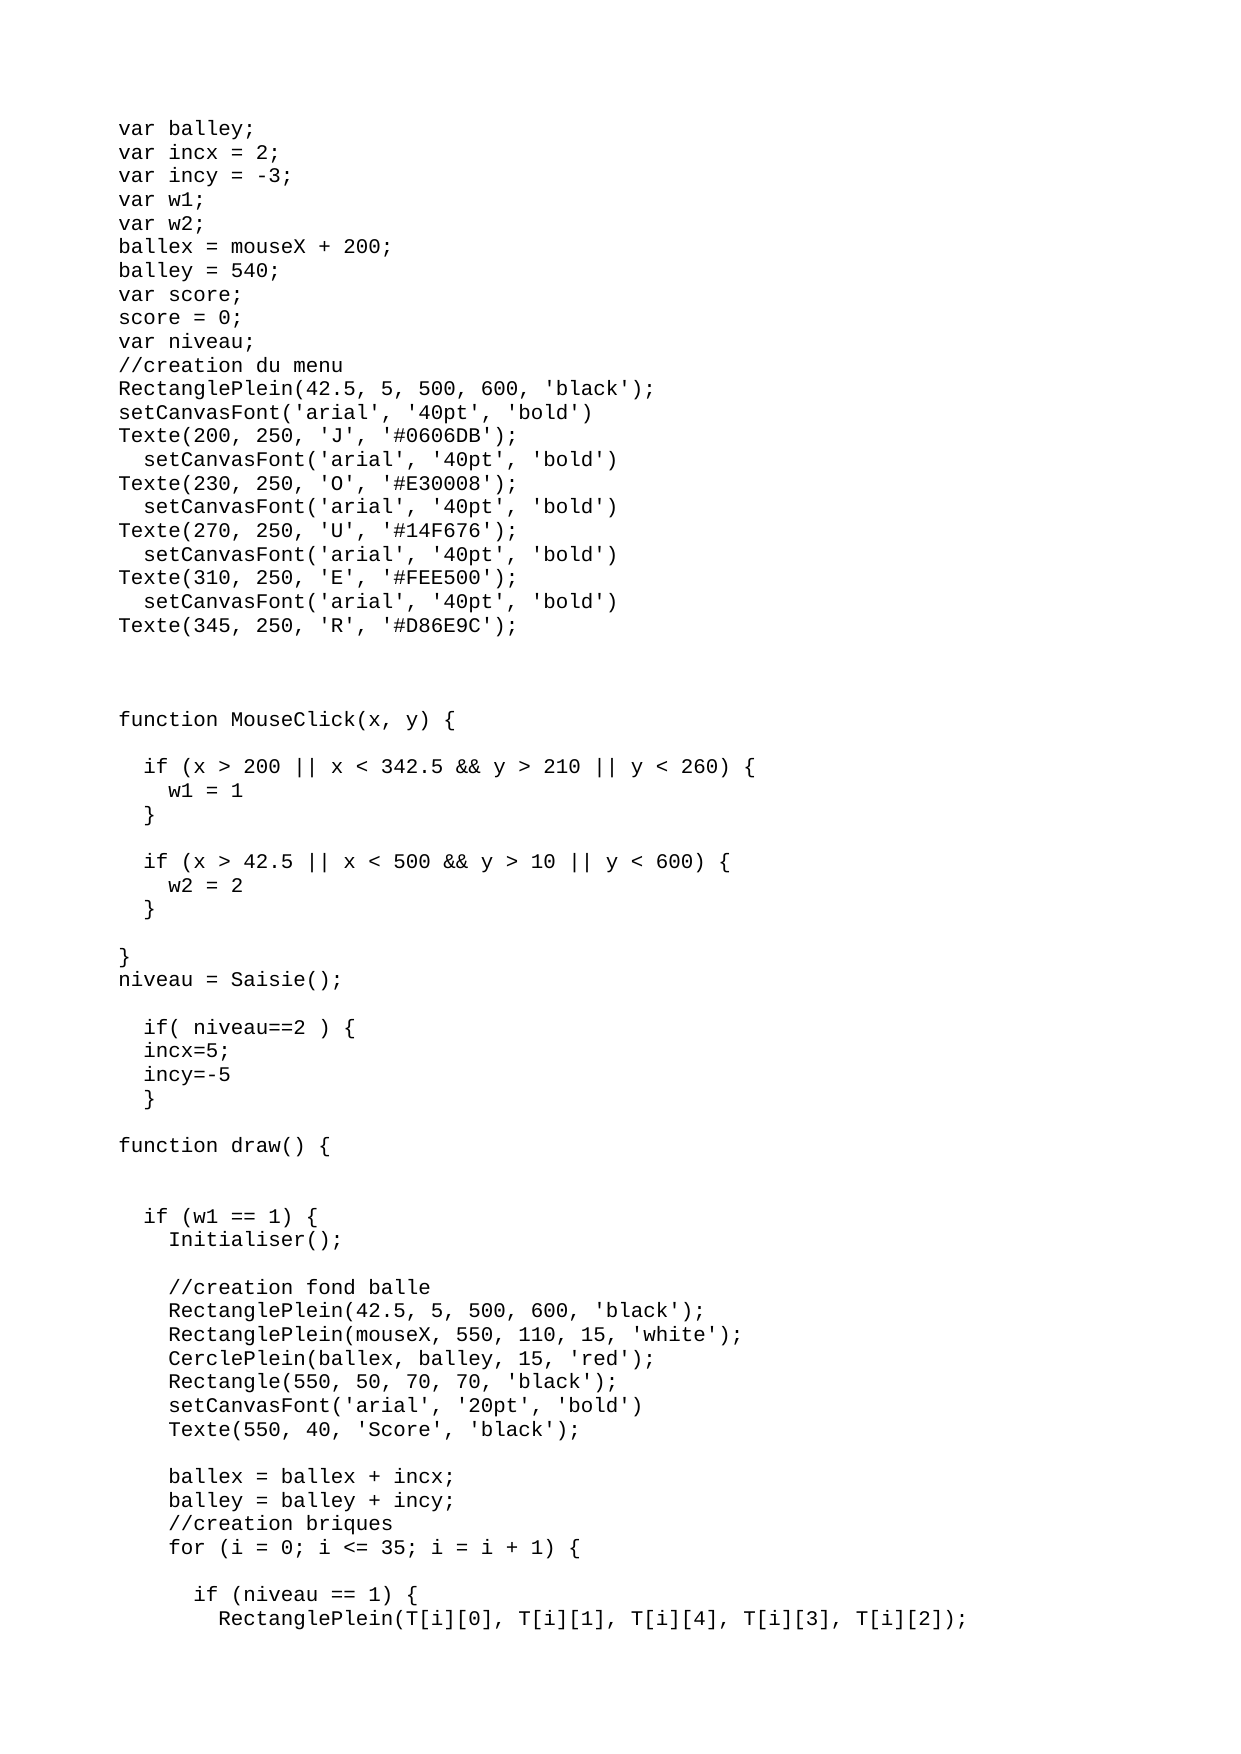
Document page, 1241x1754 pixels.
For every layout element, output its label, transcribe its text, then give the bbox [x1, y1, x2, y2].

text if( niveau==2 ) { [118, 1017, 1122, 1040]
text CerclePlein(ballex, balley, 15, 'red'); [118, 1348, 1122, 1371]
text } [118, 946, 1122, 969]
text var w1; [118, 189, 1122, 213]
text incx=5; [118, 1040, 1122, 1064]
text var w2; [118, 213, 1122, 236]
text RectanglePlein(mouseX, 550, 110, 15, 'white'); [118, 1324, 1122, 1348]
text Texte(345, 250, 'R', '#D86E9C'); [118, 615, 1122, 638]
text if (w1 == 1) { [118, 1206, 1122, 1229]
text var balley; [118, 118, 1122, 142]
text if (x > 42.5 || x < 500 && y > 10 || y < 600) { [118, 851, 1122, 875]
text w2 = 2 [118, 875, 1122, 898]
text } [118, 804, 1122, 827]
text RectanglePlein(T[i][0], T[i][1], T[i][4], T[i][3], T[i][2]); [118, 1608, 1122, 1631]
text niveau = Saisie(); [118, 969, 1122, 993]
text incy=-5 [118, 1064, 1122, 1088]
text setCanvasFont('arial', '40pt', 'bold') [118, 544, 1122, 567]
text Texte(270, 250, 'U', '#14F676'); [118, 520, 1122, 544]
text function MouseClick(x, y) { [118, 709, 1122, 733]
text for (i = 0; i <= 35; i = i + 1) { [118, 1537, 1122, 1561]
text setCanvasFont('arial', '20pt', 'bold') [118, 1395, 1122, 1419]
text balley = 540; [118, 260, 1122, 284]
text RectanglePlein(42.5, 5, 500, 600, 'black'); [118, 1300, 1122, 1324]
text var incy = -3; [118, 165, 1122, 189]
text //creation fond balle [118, 1277, 1122, 1300]
text RectanglePlein(42.5, 5, 500, 600, 'black'); [118, 378, 1122, 402]
text function draw() { [118, 1135, 1122, 1158]
text balley = balley + incy; [118, 1489, 1122, 1513]
text Texte(550, 40, 'Score', 'black'); [118, 1419, 1122, 1442]
text //creation briques [118, 1513, 1122, 1537]
text } [118, 898, 1122, 922]
text Texte(200, 250, 'J', '#0606DB'); [118, 426, 1122, 449]
text score = 0; [118, 307, 1122, 331]
text if (x > 200 || x < 342.5 && y > 210 || y < 260) { [118, 757, 1122, 780]
text ballex = ballex + incx; [118, 1466, 1122, 1489]
text Rectangle(550, 50, 70, 70, 'black'); [118, 1371, 1122, 1395]
text var score; [118, 284, 1122, 307]
text Initialiser(); [118, 1229, 1122, 1253]
text var incx = 2; [118, 142, 1122, 165]
text ballex = mouseX + 200; [118, 236, 1122, 260]
text if (niveau == 1) { [118, 1584, 1122, 1608]
text setCanvasFont('arial', '40pt', 'bold') [118, 449, 1122, 473]
text } [118, 1088, 1122, 1111]
text Texte(230, 250, 'O', '#E30008'); [118, 473, 1122, 496]
text w1 = 1 [118, 780, 1122, 804]
text setCanvasFont('arial', '40pt', 'bold') [118, 496, 1122, 520]
text //creation du menu [118, 354, 1122, 378]
text setCanvasFont('arial', '40pt', 'bold') [118, 591, 1122, 615]
text setCanvasFont('arial', '40pt', 'bold') [118, 402, 1122, 426]
text Texte(310, 250, 'E', '#FEE500'); [118, 567, 1122, 591]
text var niveau; [118, 331, 1122, 354]
